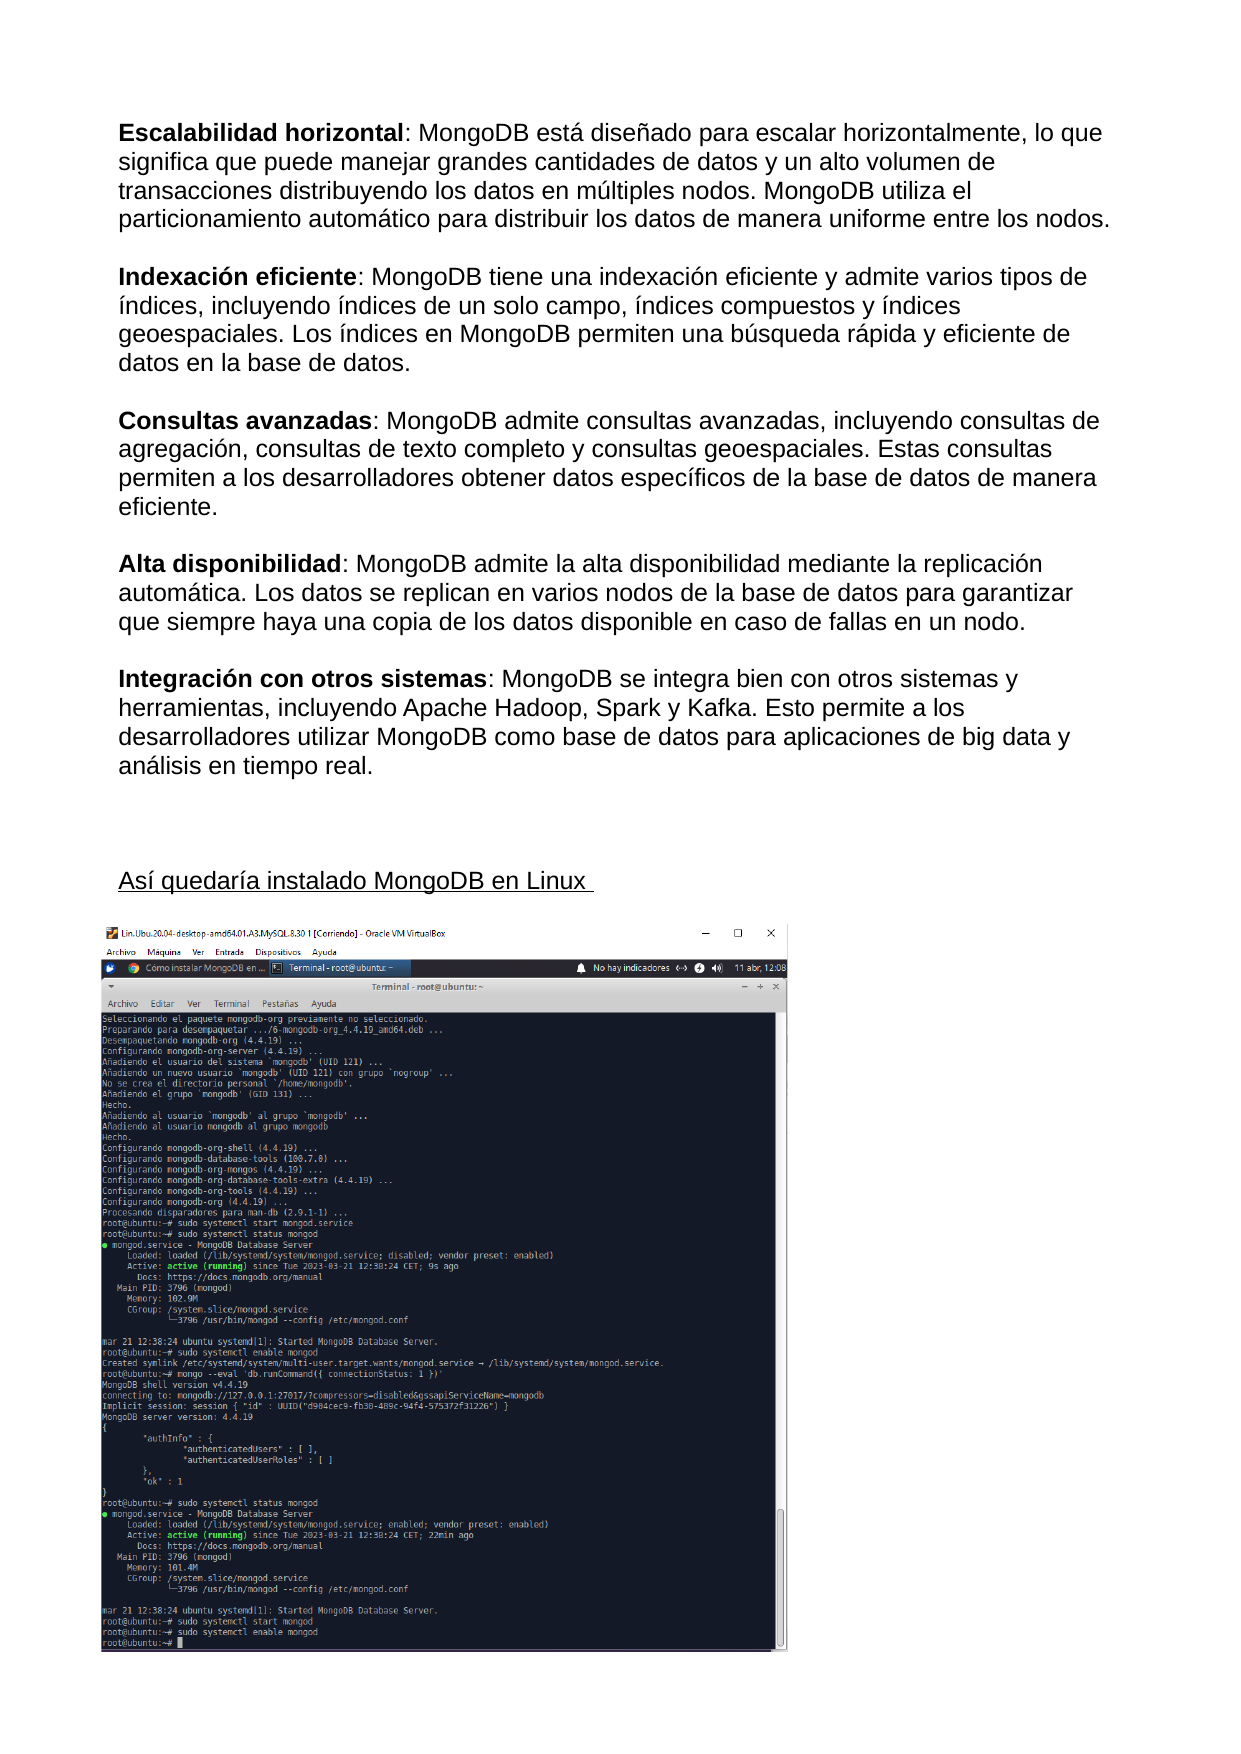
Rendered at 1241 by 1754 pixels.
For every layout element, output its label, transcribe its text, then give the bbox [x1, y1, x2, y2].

text Indexación eficiente: MongoDB tiene una indexación eficiente y admite varios tipos de índices, incluyendo índices de un solo campo, índices compuestos y índices geoespaciales. Los índices en MongoDB permiten una búsqueda rápida y eficiente de datos en la base de datos. [118, 262, 1122, 377]
text Consultas avanzadas: MongoDB admite consultas avanzadas, incluyendo consultas de agregación, consultas de texto completo y consultas geoespaciales. Estas consultas permiten a los desarrolladores obtener datos específicos de la base de datos de manera eficiente. [118, 406, 1122, 521]
text Alta disponibilidad: MongoDB admite la alta disponibilidad mediante la replicación automática. Los datos se replican en varios nodos de la base de datos para garantizar que siempre haya una copia de los datos disponible en caso de fallas en un nodo. [118, 549, 1122, 636]
text Escalabilidad horizontal: MongoDB está diseñado para escalar horizontalmente, lo que significa que puede manejar grandes cantidades de datos y un alto volumen de transacciones distribuyendo los datos en múltiples nodos. MongoDB utiliza el particionamiento automático para distribuir los datos de manera uniforme entre los nodos. [118, 118, 1122, 233]
picture [101, 924, 788, 1652]
text Integración con otros sistemas: MongoDB se integra bien con otros sistemas y herramientas, incluyendo Apache Hadoop, Spark y Kafka. Esto permite a los desarrolladores utilizar MongoDB como base de datos para aplicaciones de big data y análisis en tiempo real. [118, 664, 1122, 779]
text Así quedaría instalado MongoDB en Linux [118, 866, 1122, 894]
